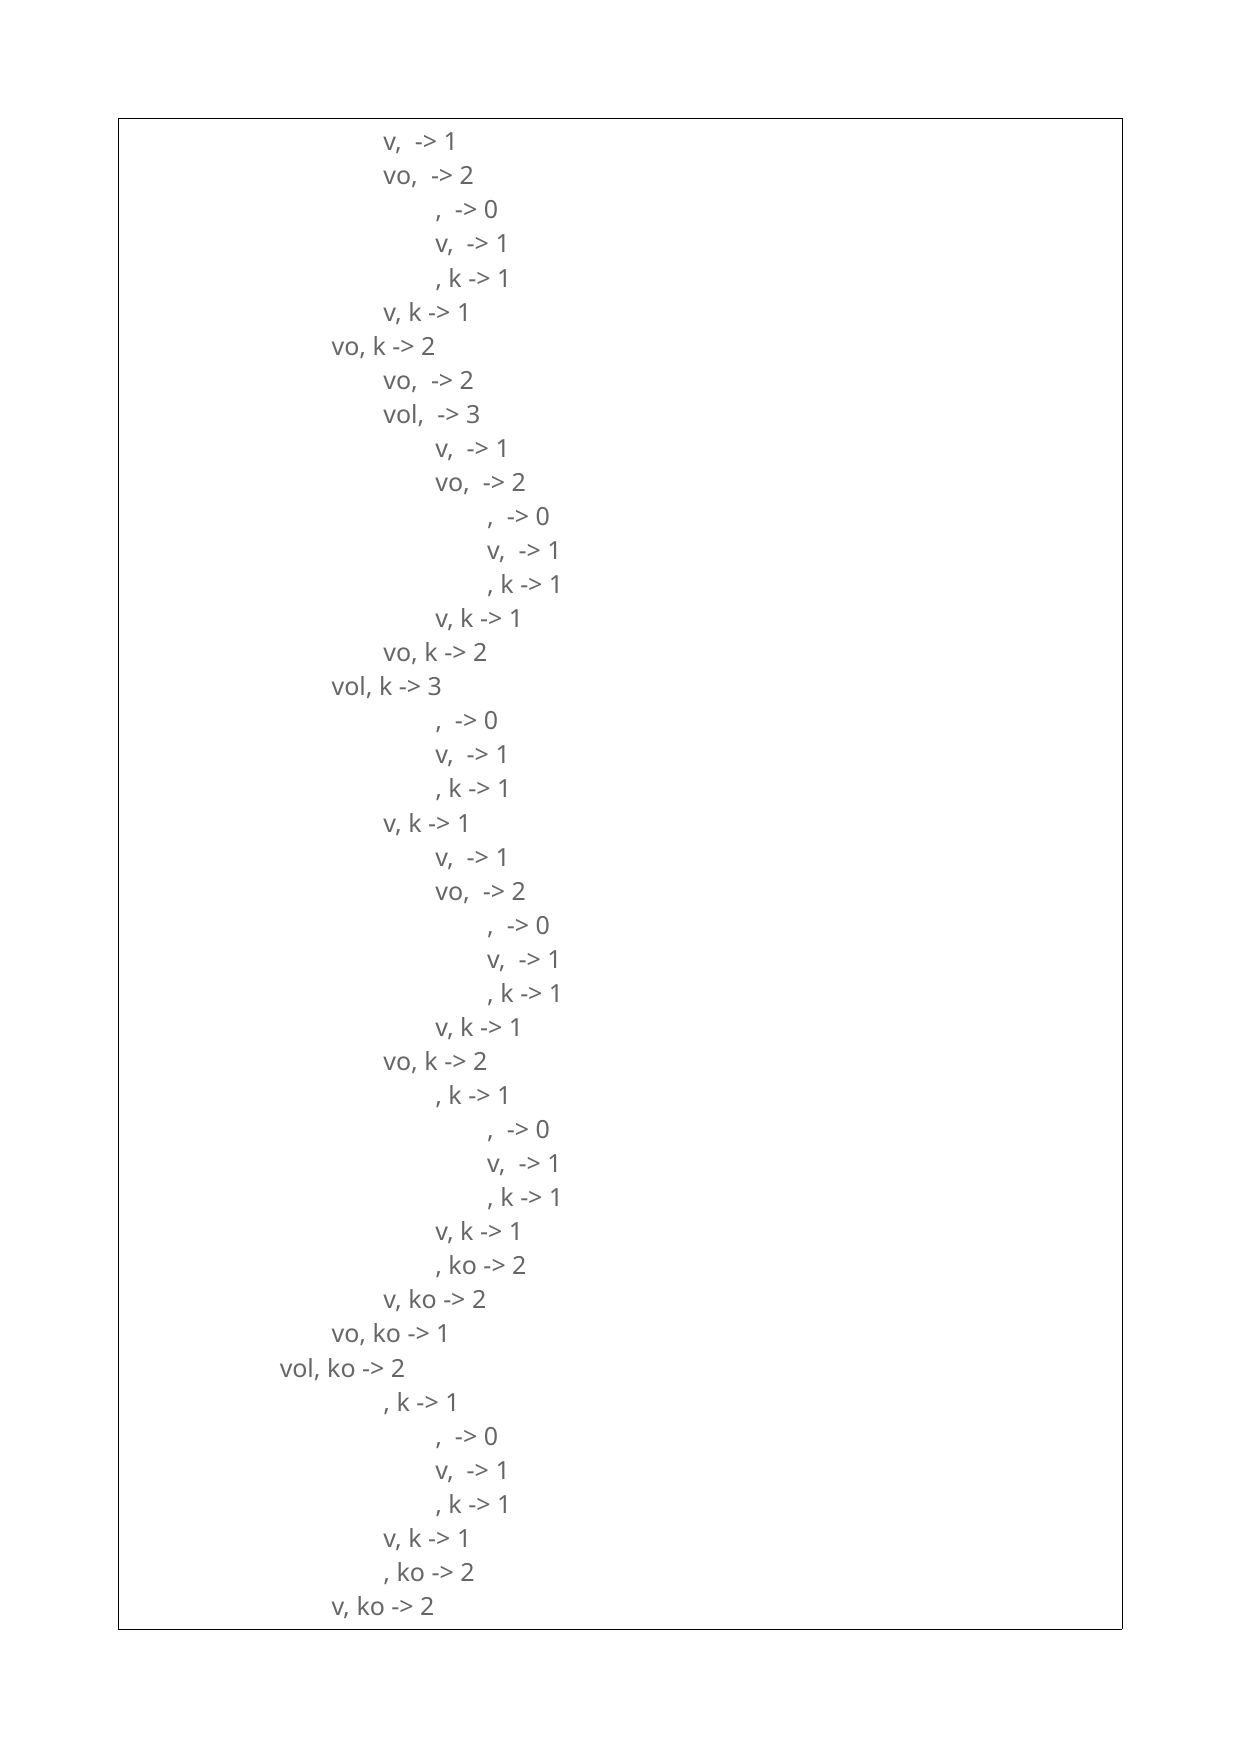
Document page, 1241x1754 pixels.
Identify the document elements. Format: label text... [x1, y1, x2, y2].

table_header v, -> 1 vo, -> 2 , -> 0 v, -> 1 , k -> 1 v, k -> 1 vo, k -> 2 vo, -> 2 vol, -> 3 v, -> 1 vo, -> 2 , -> 0 v, -> 1 , k -> 1 v, k -> 1 vo, k -> 2 vol, k -> 3 , -> 0 v, -> 1 , k -> 1 v, k -> 1 v, -> 1 vo, -> 2 , -> 0 v, -> 1 , k -> 1 v, k -> 1 vo, k -> 2 , k -> 1 , -> 0 v, -> 1 , k -> 1 v, k -> 1 , ko -> 2 v, ko -> 2 vo, ko -> 1 vol, ko -> 2 , k -> 1 , -> 0 v, -> 1 , k -> 1 v, k -> 1 , ko -> 2 v, ko -> 2 [119, 119, 1122, 1628]
